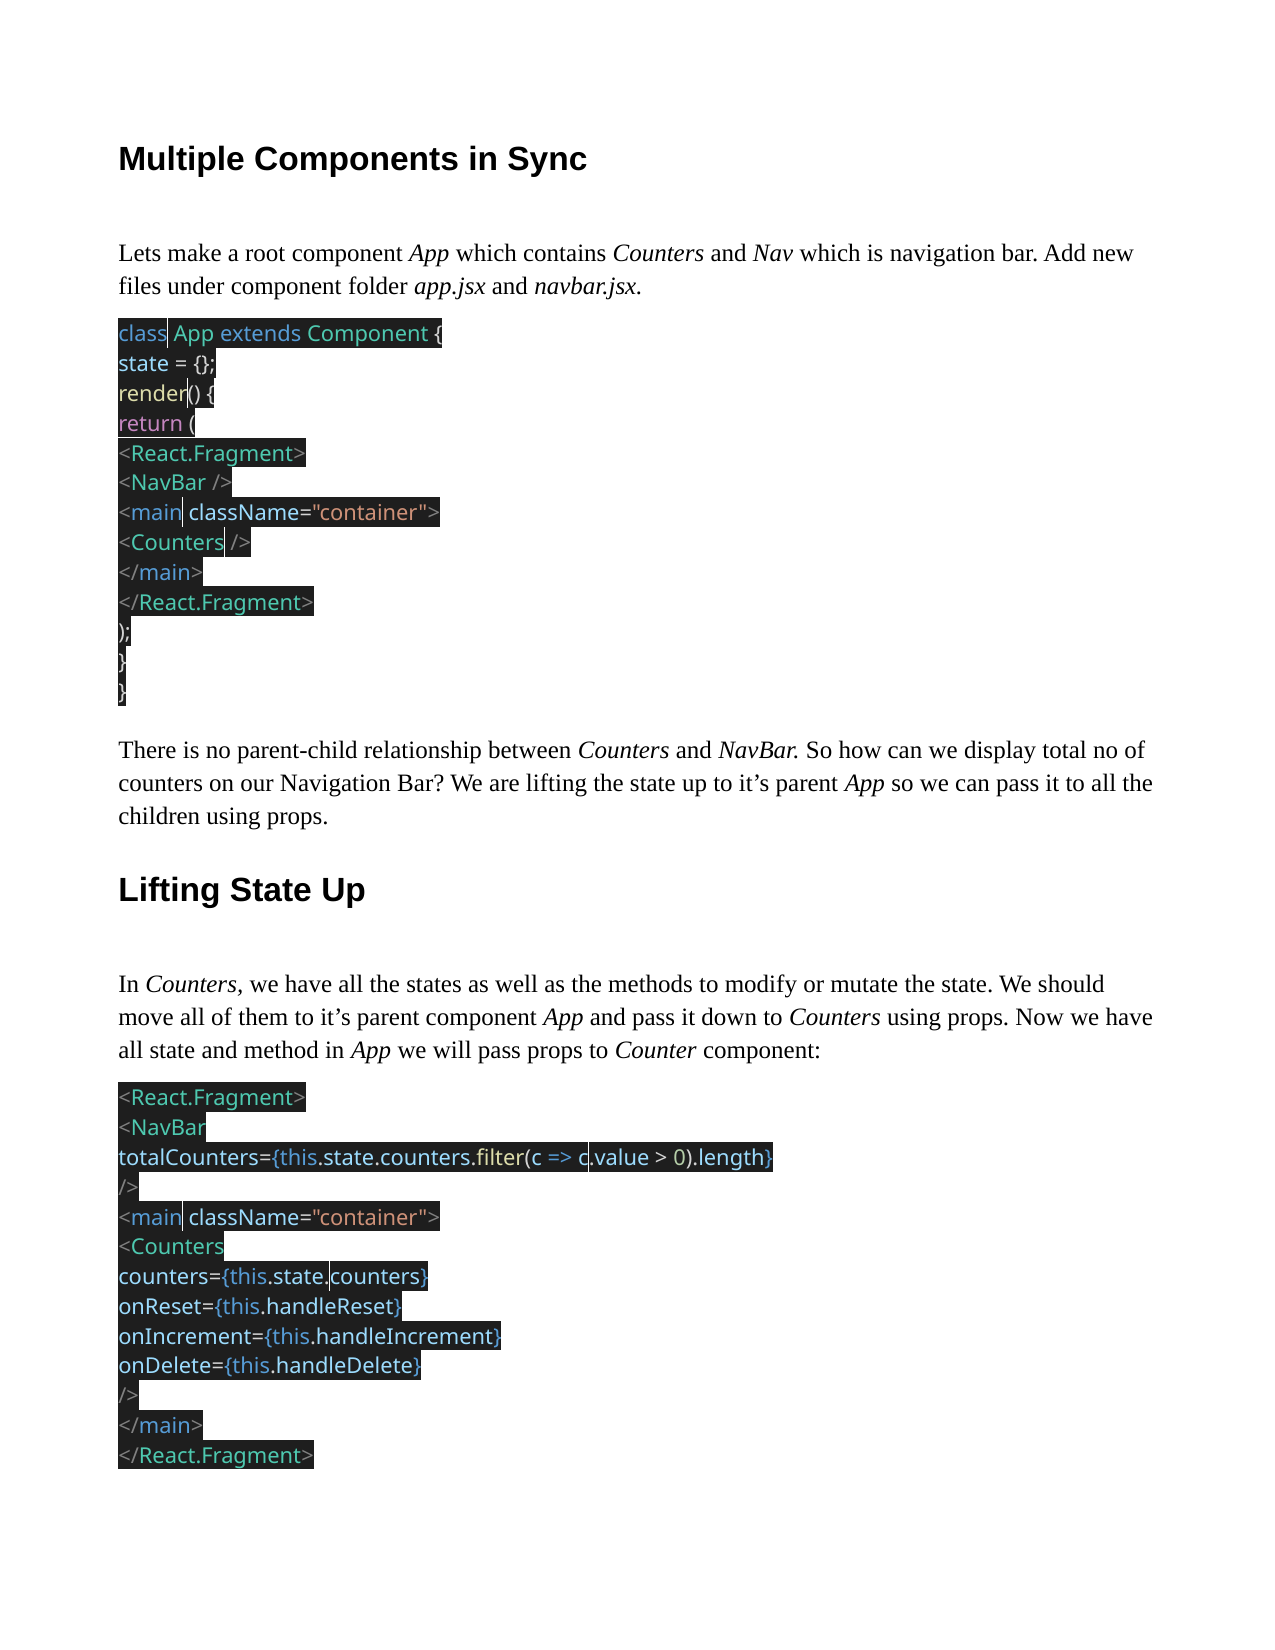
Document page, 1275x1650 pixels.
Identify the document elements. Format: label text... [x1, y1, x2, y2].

text </React.Fragment> [118, 586, 1157, 616]
text return ( [118, 408, 1157, 437]
text </main> [118, 1410, 1157, 1440]
text There is no parent-child relationship between Counters and NavBar. So how can we display total no of counters on our Navigation Bar? We are lifting the state up to it’s parent App so we can pass it to all the children using props. [118, 735, 1157, 830]
text onIncrement={this.handleIncrement} [118, 1321, 1157, 1350]
text totalCounters={this.state.counters.filter(c => c.value > 0).length} [118, 1142, 1157, 1172]
text <Counters /> [118, 527, 1157, 557]
text <Counters [118, 1231, 1157, 1261]
text <NavBar [118, 1112, 1157, 1142]
text Lets make a root component App which contains Counters and Nav which is navigation bar. Add new files under component folder app.jsx and navbar.jsx. [118, 238, 1157, 299]
text ); [118, 616, 1157, 646]
subtitle Multiple Components in Sync [118, 139, 1157, 178]
text counters={this.state.counters} [118, 1261, 1157, 1291]
text In Counters, we have all the states as well as the methods to modify or mutate the state. We should move all of them to it’s parent component App and pass it down to Counters using props. Now we have all state and method in App we will pass props to Counter component: [118, 969, 1157, 1063]
text <React.Fragment> [118, 1082, 1157, 1112]
text onReset={this.handleReset} [118, 1291, 1157, 1321]
text onDelete={this.handleDelete} [118, 1350, 1157, 1380]
text class App extends Component { [118, 318, 1157, 348]
text state = {}; [118, 348, 1157, 378]
text <main className="container"> [118, 1201, 1157, 1231]
text <main className="container"> [118, 497, 1157, 527]
text </main> [118, 557, 1157, 586]
text } [118, 676, 1157, 706]
text /> [118, 1172, 1157, 1201]
text render() { [118, 378, 1157, 408]
text <React.Fragment> [118, 437, 1157, 467]
text </React.Fragment> [118, 1440, 1157, 1469]
text <NavBar /> [118, 467, 1157, 497]
text } [118, 646, 1157, 676]
text /> [118, 1380, 1157, 1410]
subtitle Lifting State Up [118, 870, 1157, 908]
